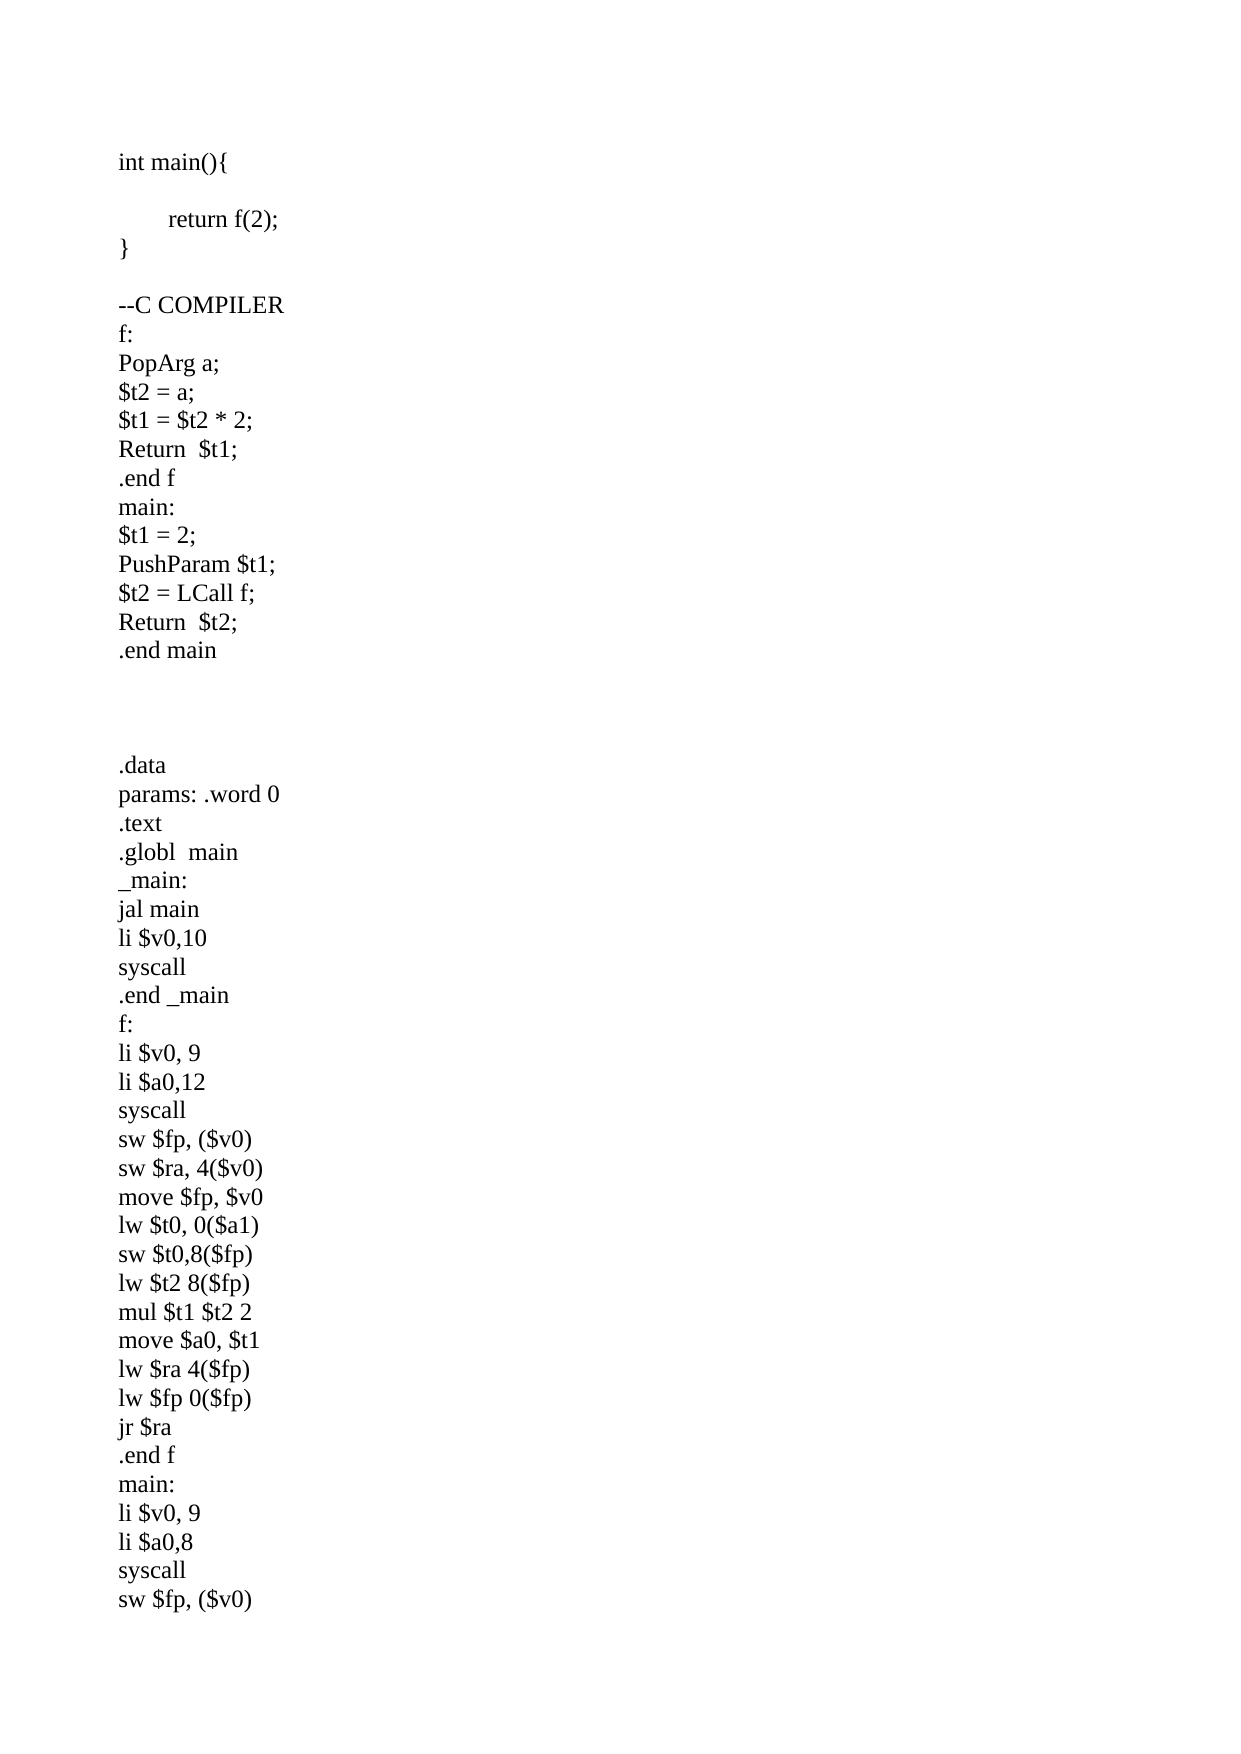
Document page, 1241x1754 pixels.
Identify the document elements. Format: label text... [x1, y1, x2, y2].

text .end f [118, 1441, 1122, 1469]
text PopArg a; [118, 348, 1122, 377]
text sw $ra, 4($v0) [118, 1153, 1122, 1182]
text .globl main [118, 837, 1122, 866]
text PushParam $t1; [118, 549, 1122, 578]
text main: [118, 1469, 1122, 1498]
text f: [118, 1009, 1122, 1038]
text $t1 = $t2 * 2; [118, 406, 1122, 434]
text li $a0,8 [118, 1527, 1122, 1556]
text return f(2); [118, 204, 1122, 233]
text li $v0, 9 [118, 1038, 1122, 1067]
text syscall [118, 952, 1122, 981]
text syscall [118, 1096, 1122, 1124]
text --C COMPILER [118, 291, 1122, 319]
text lw $ra 4($fp) [118, 1354, 1122, 1383]
text Return $t2; [118, 607, 1122, 636]
text jr $ra [118, 1412, 1122, 1441]
text .end _main [118, 981, 1122, 1009]
text params: .word 0 [118, 779, 1122, 808]
text $t2 = LCall f; [118, 578, 1122, 607]
text move $a0, $t1 [118, 1326, 1122, 1354]
text _main: [118, 866, 1122, 894]
text mul $t1 $t2 2 [118, 1297, 1122, 1326]
text jal main [118, 894, 1122, 923]
text lw $fp 0($fp) [118, 1383, 1122, 1412]
text syscall [118, 1556, 1122, 1584]
text $t2 = a; [118, 377, 1122, 406]
text .data [118, 751, 1122, 779]
text $t1 = 2; [118, 521, 1122, 549]
text main: [118, 492, 1122, 521]
text sw $fp, ($v0) [118, 1584, 1122, 1613]
text lw $t0, 0($a1) [118, 1211, 1122, 1239]
text Return $t1; [118, 434, 1122, 463]
text li $a0,12 [118, 1067, 1122, 1096]
text } [118, 233, 1122, 262]
text li $v0, 9 [118, 1498, 1122, 1527]
text li $v0,10 [118, 923, 1122, 952]
text lw $t2 8($fp) [118, 1268, 1122, 1297]
text int main(){ [118, 147, 1122, 176]
text .end main [118, 636, 1122, 664]
text sw $fp, ($v0) [118, 1124, 1122, 1153]
text sw $t0,8($fp) [118, 1239, 1122, 1268]
text .end f [118, 463, 1122, 492]
text move $fp, $v0 [118, 1182, 1122, 1211]
text .text [118, 808, 1122, 837]
text f: [118, 319, 1122, 348]
